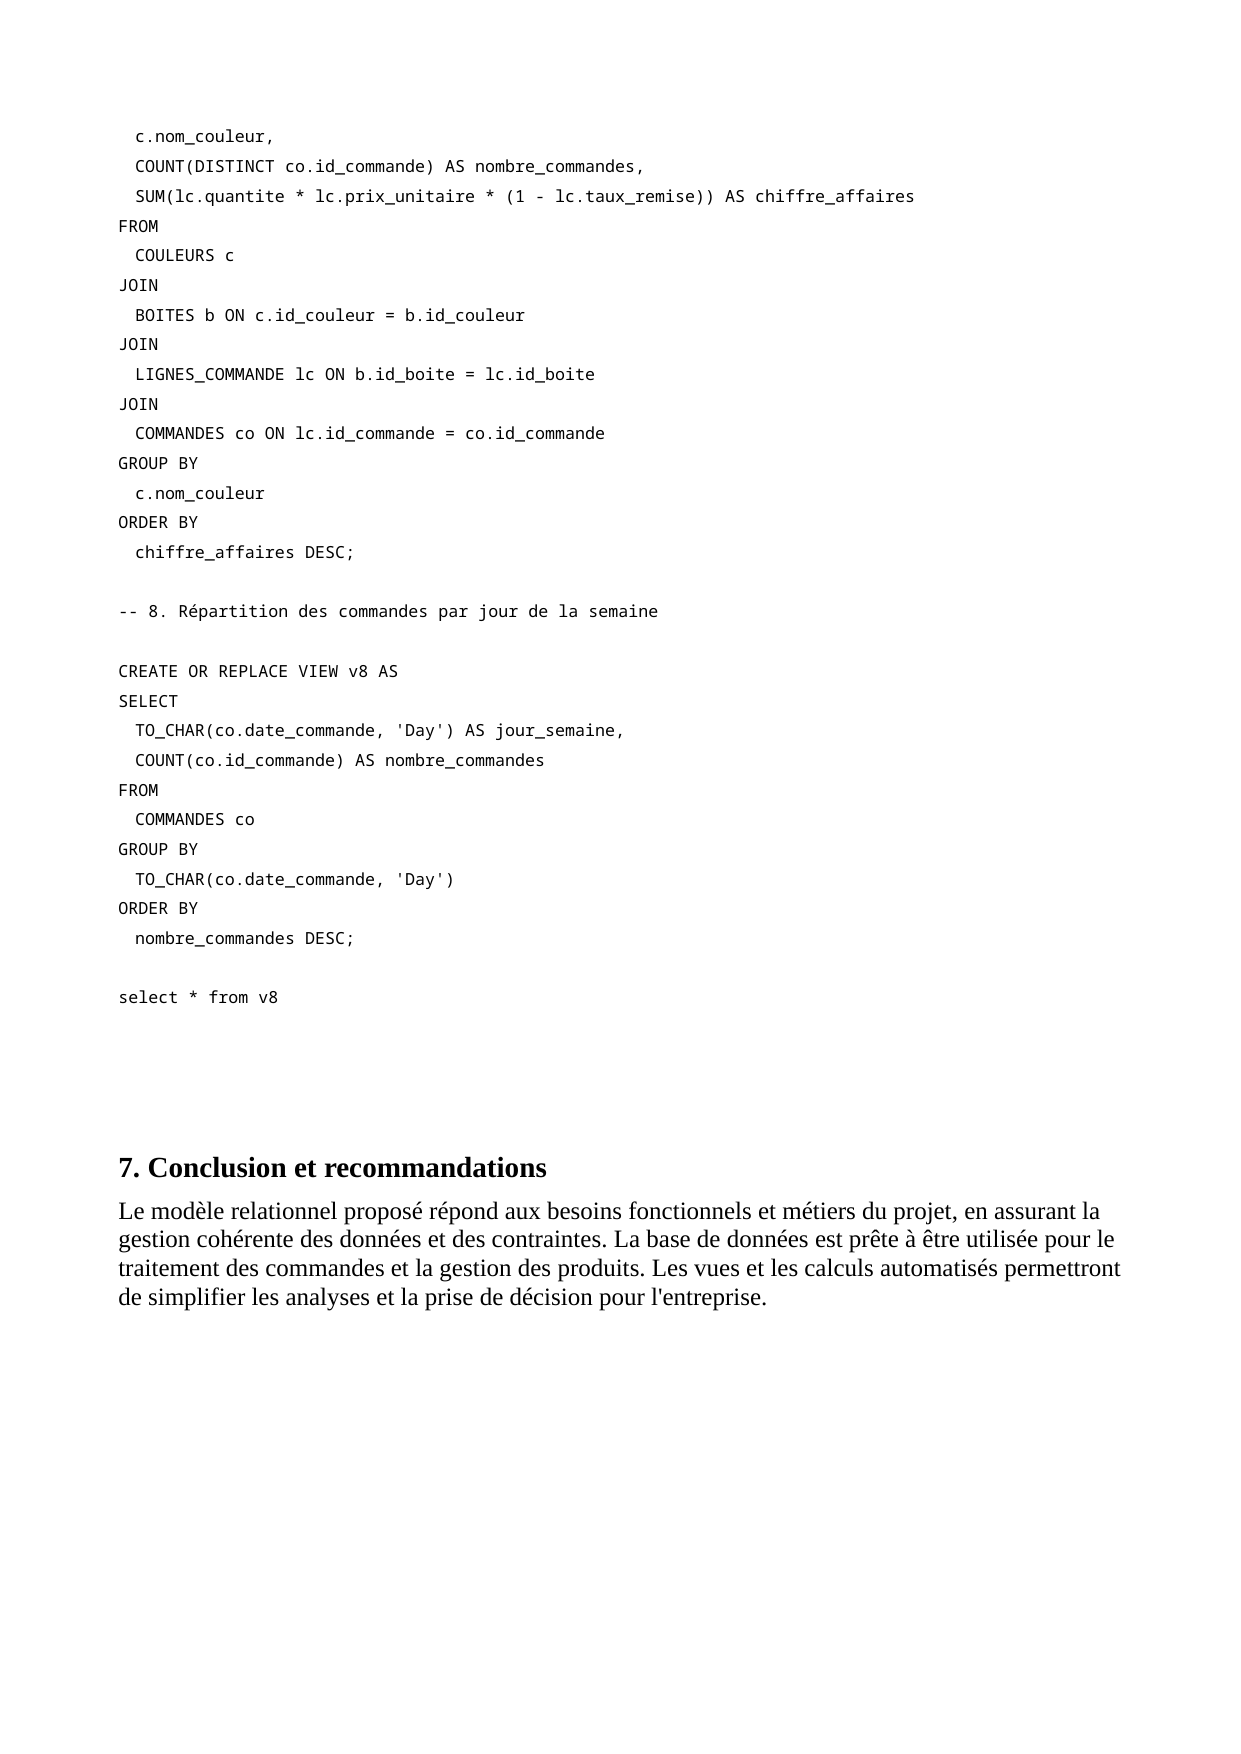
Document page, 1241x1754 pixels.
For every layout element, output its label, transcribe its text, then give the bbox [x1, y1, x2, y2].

text COULEURS c [118, 237, 1122, 267]
text TO_CHAR(co.date_commande, 'Day') AS jour_semaine, [118, 712, 1122, 742]
text JOIN [118, 326, 1122, 356]
text c.nom_couleur, [118, 118, 1122, 148]
text BOITES b ON c.id_couleur = b.id_couleur [118, 296, 1122, 326]
text LIGNES_COMMANDE lc ON b.id_boite = lc.id_boite [118, 356, 1122, 385]
text GROUP BY [118, 445, 1122, 474]
text TO_CHAR(co.date_commande, 'Day') [118, 860, 1122, 890]
text GROUP BY [118, 831, 1122, 860]
subtitle 7. Conclusion et recommandations [118, 1150, 1122, 1183]
text ORDER BY [118, 504, 1122, 534]
text JOIN [118, 385, 1122, 415]
text nombre_commandes DESC; [118, 920, 1122, 949]
text SUM(lc.quantite * lc.prix_unitaire * (1 - lc.taux_remise)) AS chiffre_affaires [118, 177, 1122, 207]
text -- 8. Répartition des commandes par jour de la semaine [118, 593, 1122, 623]
text c.nom_couleur [118, 474, 1122, 504]
text Le modèle relationnel proposé répond aux besoins fonctionnels et métiers du projet, en assurant la gestion cohérente des données et des contraintes. La base de données est prête à être utilisée pour le traitement des commandes et la gestion des produits. Les vues et les calculs automatisés permettront de simplifier les analyses et la prise de décision pour l'entreprise. [118, 1196, 1122, 1311]
text SELECT [118, 682, 1122, 712]
text COUNT(co.id_commande) AS nombre_commandes [118, 742, 1122, 771]
text ORDER BY [118, 890, 1122, 920]
text CREATE OR REPLACE VIEW v8 AS [118, 652, 1122, 682]
text COUNT(DISTINCT co.id_commande) AS nombre_commandes, [118, 148, 1122, 177]
text COMMANDES co ON lc.id_commande = co.id_commande [118, 415, 1122, 445]
text chiffre_affaires DESC; [118, 534, 1122, 563]
text FROM [118, 207, 1122, 237]
text FROM [118, 771, 1122, 801]
text JOIN [118, 267, 1122, 296]
text select * from v8 [118, 979, 1122, 1009]
text COMMANDES co [118, 801, 1122, 831]
